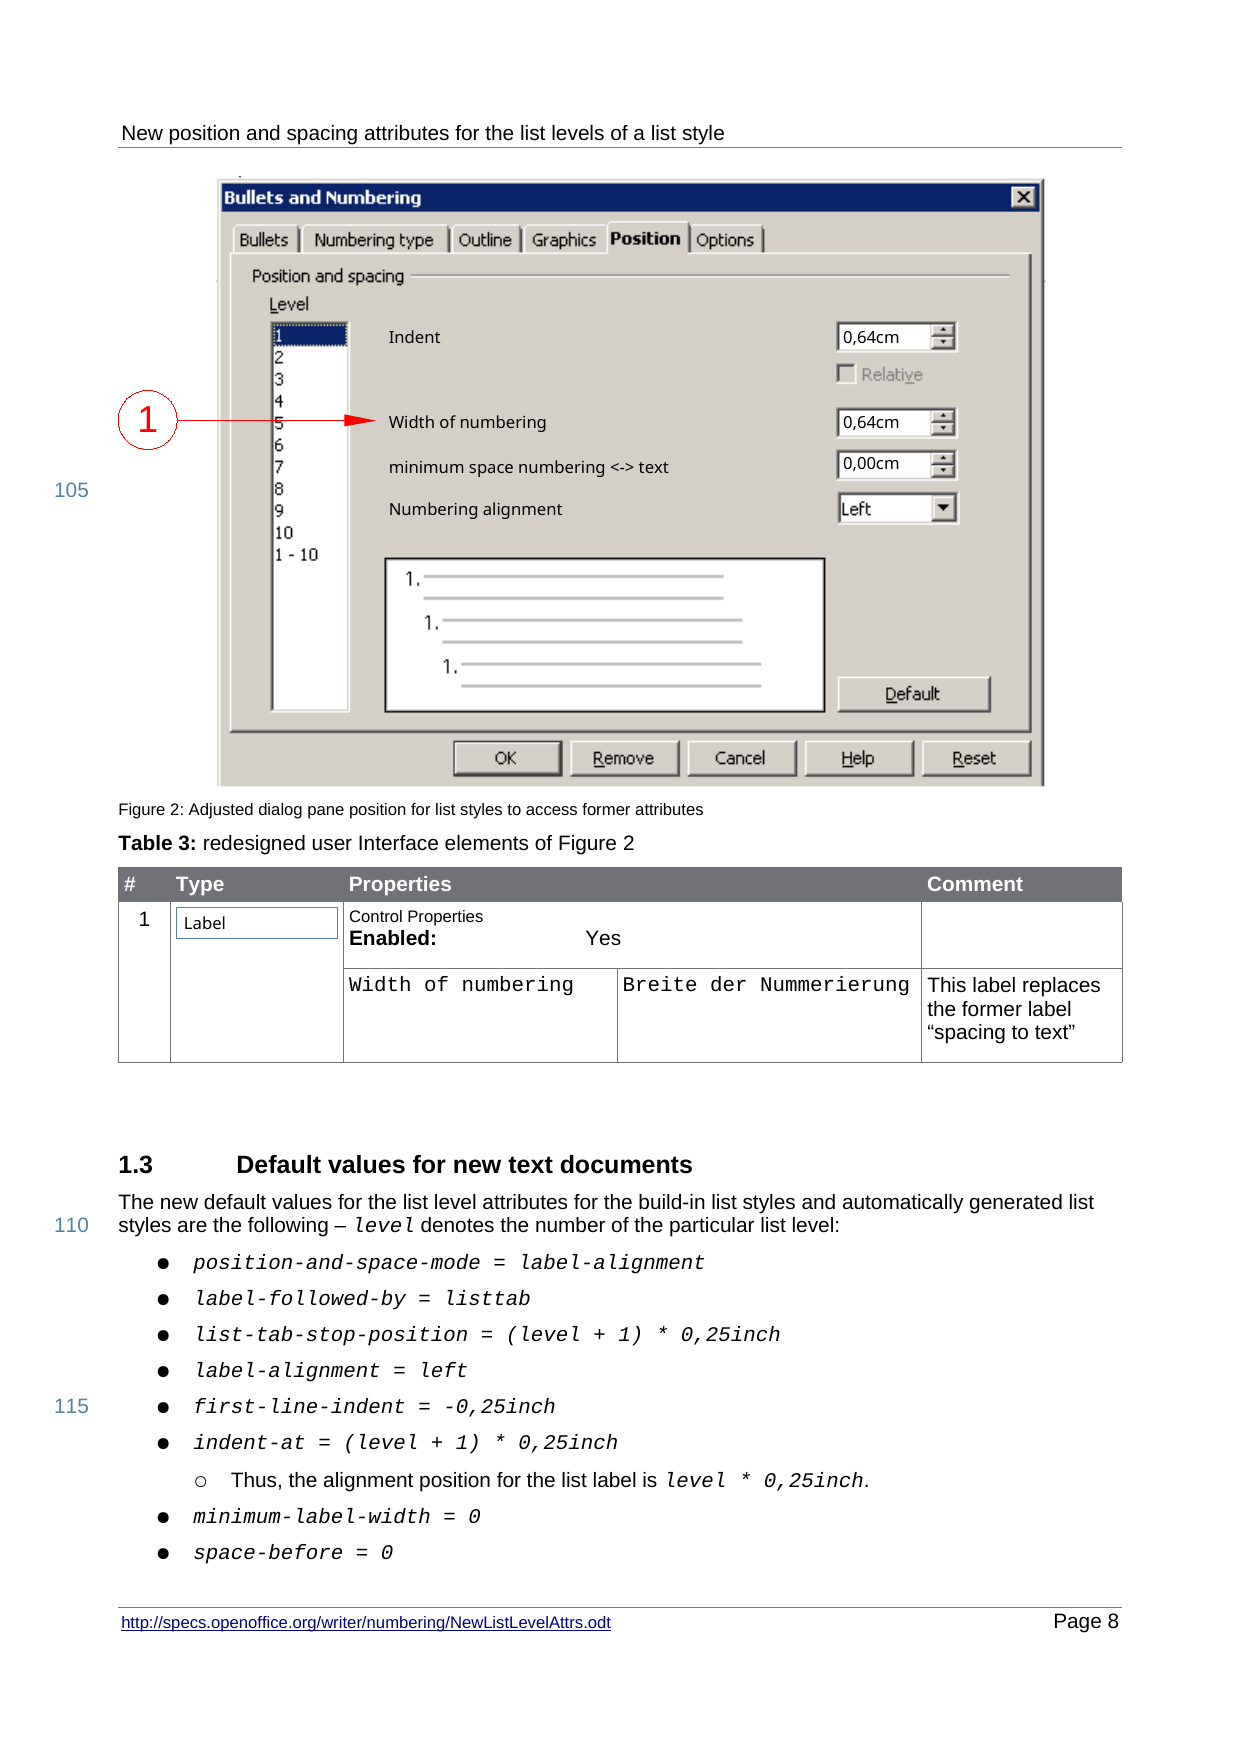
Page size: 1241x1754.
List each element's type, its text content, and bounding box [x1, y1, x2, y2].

list position-and-space-mode = label-alignment [156, 1252, 1122, 1275]
table_cell Breite der Nummerierung [618, 969, 921, 1062]
list indent-at = (level + 1) * 0,25inch [156, 1432, 1122, 1456]
list list-tab-stop-position = (level + 1) * 0,25inch [156, 1324, 1122, 1348]
table_header # [118, 867, 170, 902]
table_header Type [170, 867, 343, 902]
list label-followed-by = listtab [156, 1288, 1122, 1311]
list Thus, the alignment position for the list label is level * 0,25inch. [193, 1468, 1122, 1494]
table_header [922, 902, 1122, 968]
table_cell 1 [119, 902, 170, 1062]
table_header Properties [343, 867, 921, 902]
table_cell Width of numbering [344, 969, 617, 1062]
text Figure 2: Adjusted dialog pane position for list styles to access former attributes [118, 800, 1119, 819]
picture [216, 176, 1046, 788]
table_cell [171, 902, 343, 1062]
table_cell This label replaces the former label “spacing to text” [922, 969, 1122, 1062]
list first-line-indent = -0,25inch [156, 1396, 1122, 1420]
table_header Control Properties Enabled: Yes [344, 902, 921, 968]
text The new default values for the list level attributes for the build-in list styles and automatically generated list styles are the following – level denotes the number of the particular list level: [118, 1191, 1122, 1239]
list space-before = 0 [156, 1542, 1122, 1566]
subtitle Default values for new text documents [118, 1151, 1122, 1179]
text Table 3: redesigned user Interface elements of Figure 2 [118, 831, 1122, 854]
list minimum-label-width = 0 [156, 1506, 1122, 1530]
list label-alignment = left [156, 1360, 1122, 1384]
table_header Comment [921, 867, 1122, 902]
